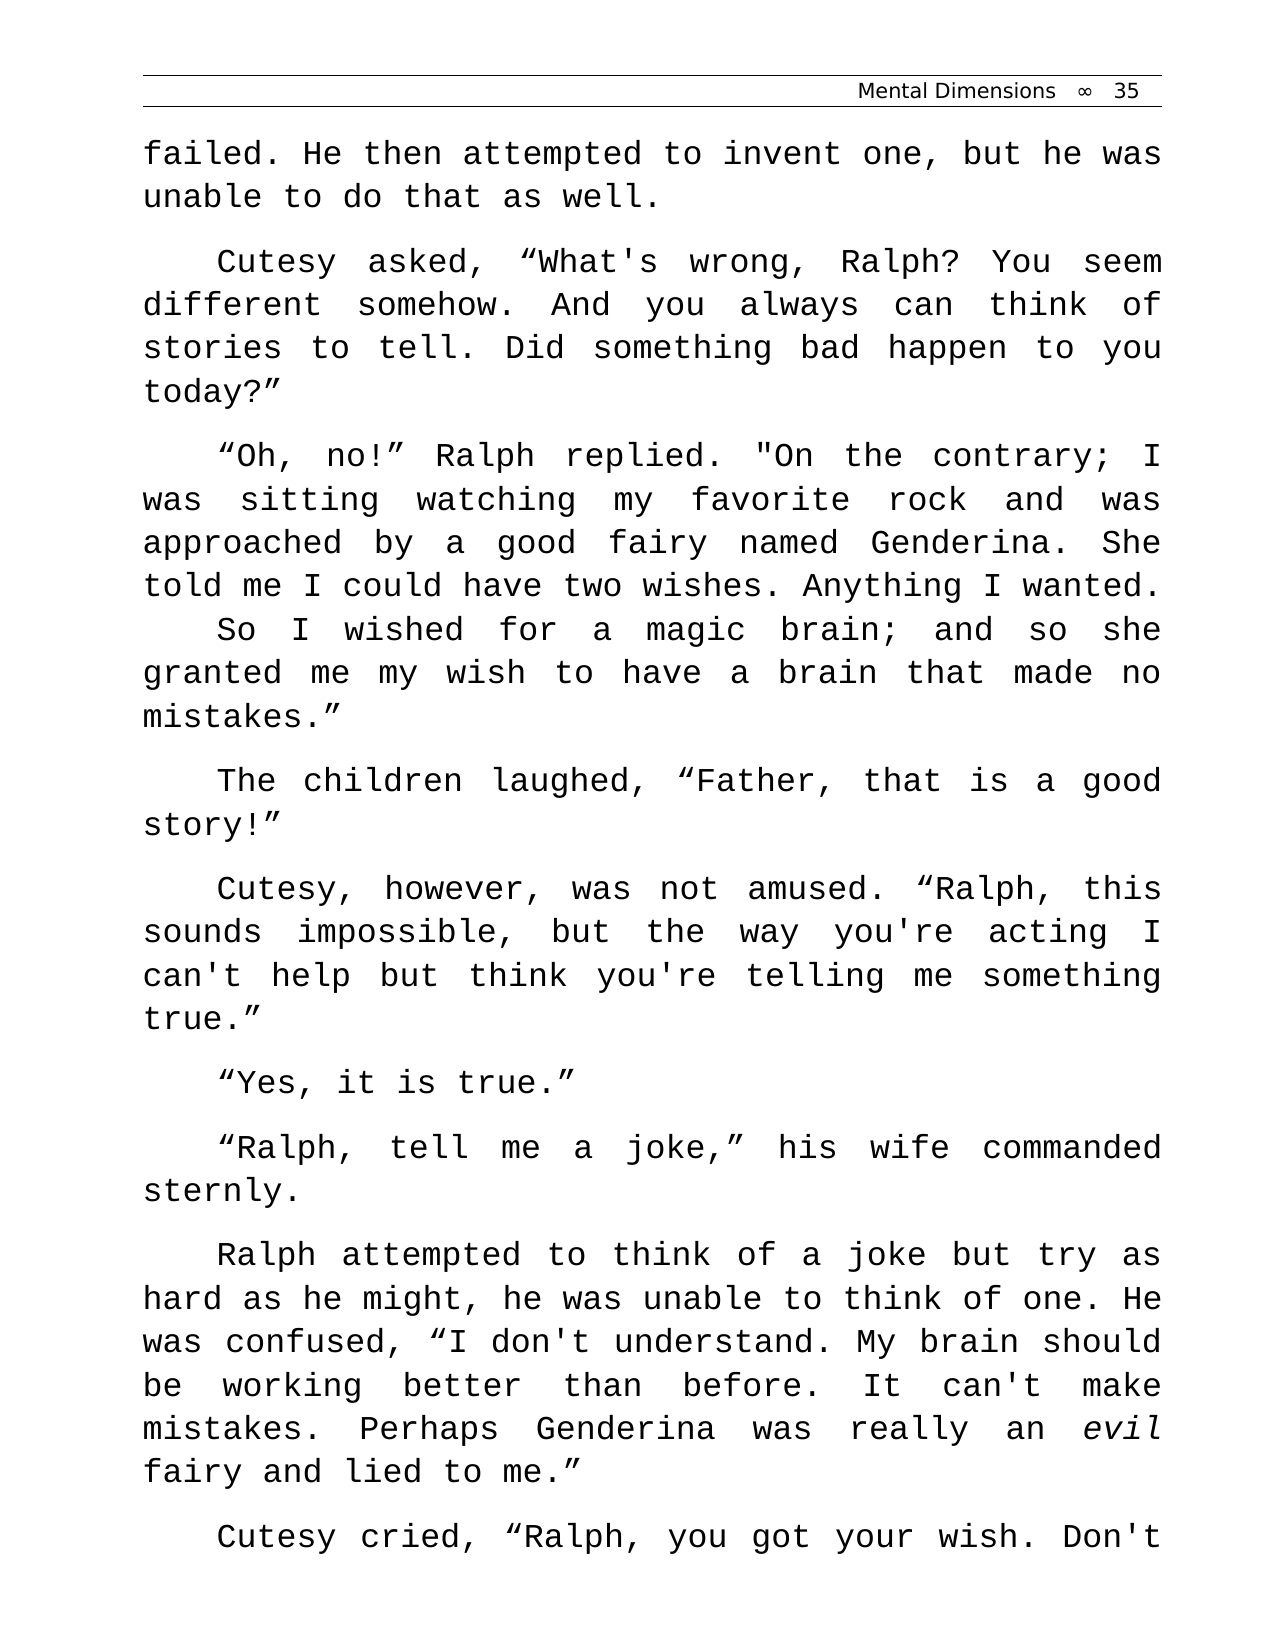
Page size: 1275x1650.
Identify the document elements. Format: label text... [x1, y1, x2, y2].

text Cutesy asked, “What's wrong, Ralph? You seem different somehow. And you always can think of stories to tell. Did something bad happen to you today?” [142, 244, 1162, 412]
text “Yes, it is true.” [142, 1066, 1162, 1104]
text failed. He then attempted to invent one, but he was unable to do that as well. [142, 137, 1162, 218]
text “Oh, no!” Ralph replied. "On the contrary; I was sitting watching my favorite rock and was approached by a good fairy named Genderina. She told me I could have two wishes. Anything I wanted. So I wished for a magic brain; and so she granted me my wish to have a brain that made no mistakes.” [142, 439, 1162, 737]
text Ralph attempted to think of a joke but try as hard as he might, he was unable to think of one. He was confused, “I don't understand. My brain should be working better than before. It can't make mistakes. Perhaps Genderina was really an evil fairy and lied to me.” [142, 1238, 1162, 1493]
text Cutesy, however, was not amused. “Ralph, this sounds impossible, but the way you're acting I can't help but think you're telling me something true.” [142, 871, 1162, 1039]
text “Ralph, tell me a joke,” his wife commanded sternly. [142, 1130, 1162, 1212]
text The children laughed, “Father, that is a good story!” [142, 764, 1162, 845]
text Cutesy cried, “Ralph, you got your wish. Don't [142, 1519, 1162, 1557]
